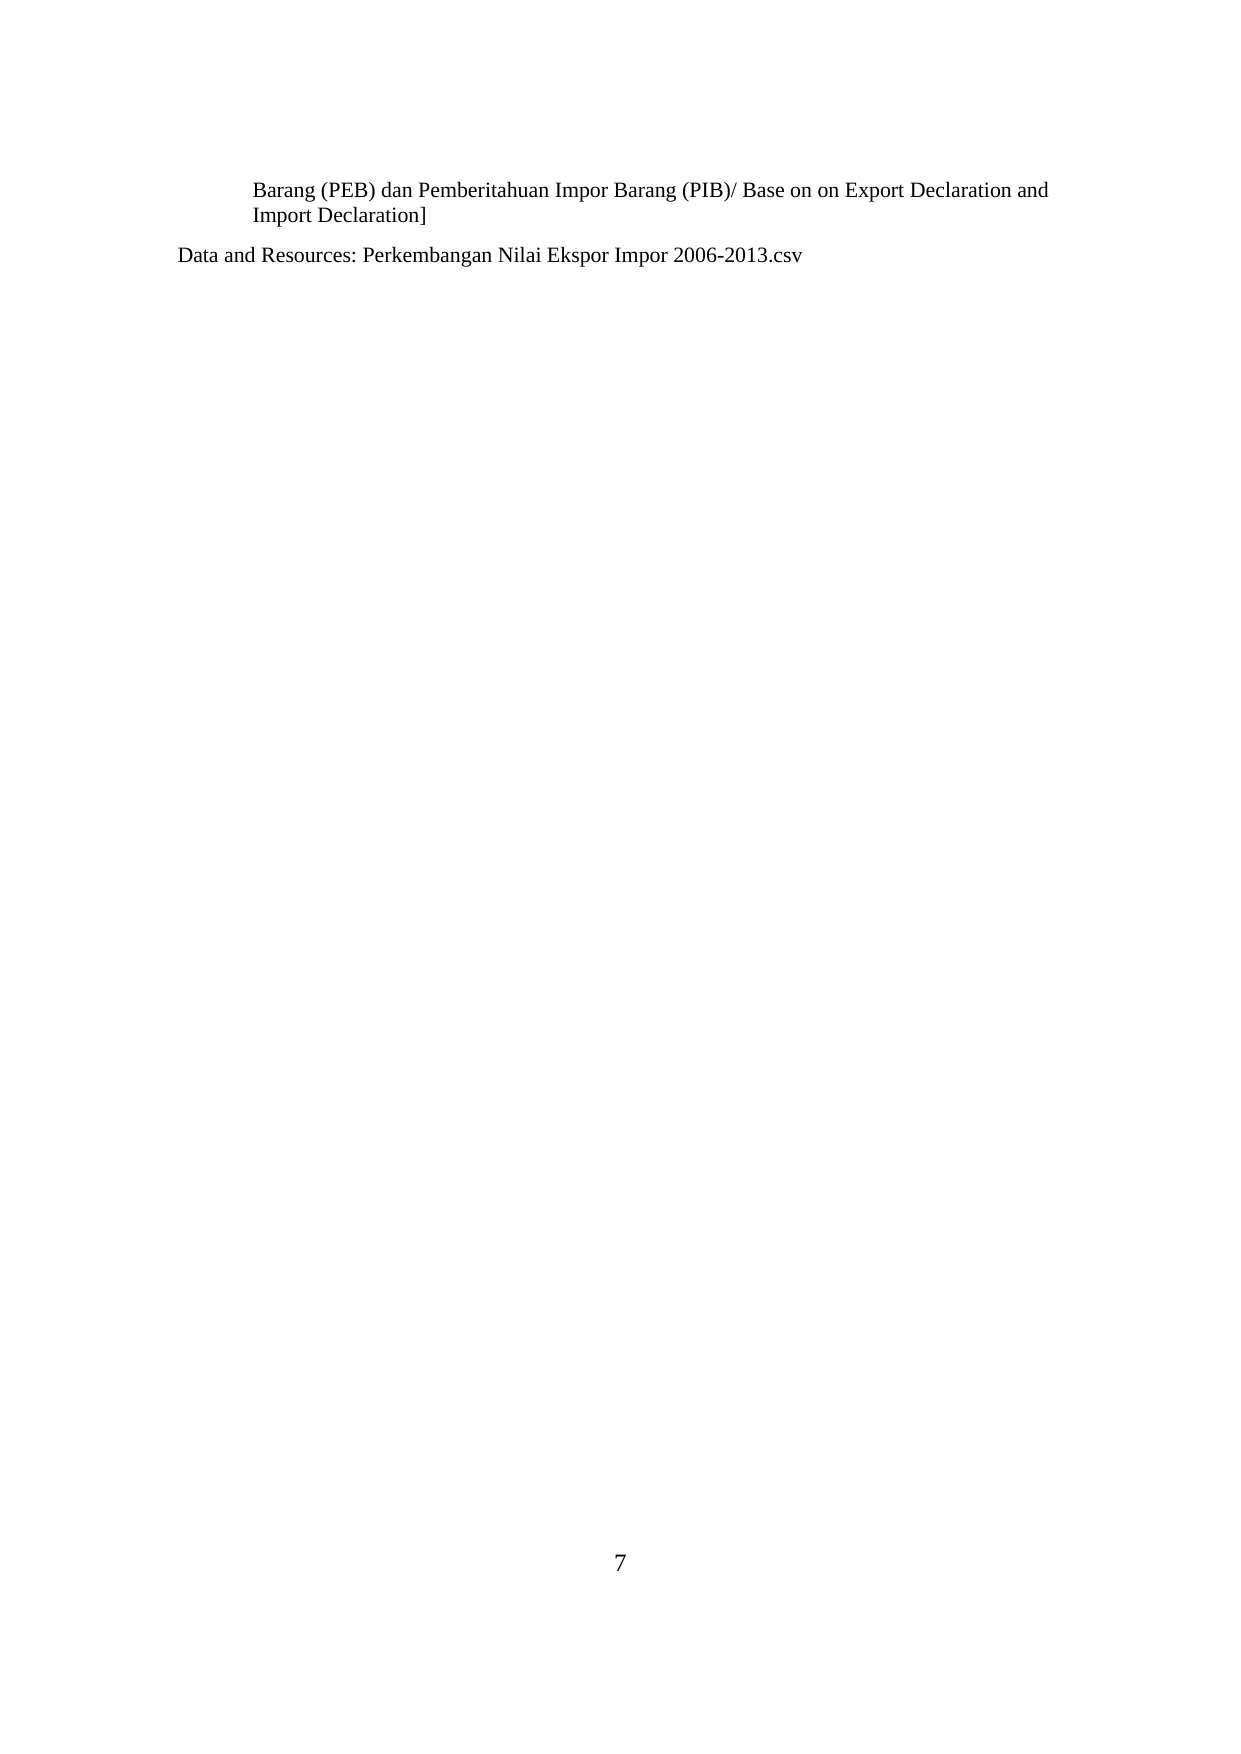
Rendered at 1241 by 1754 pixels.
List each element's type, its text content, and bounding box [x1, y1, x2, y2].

list Barang (PEB) dan Pemberitahuan Impor Barang (PIB)/ Base on on Export Declaration and Import Declaration] [215, 177, 1063, 228]
text Data and Resources: Perkembangan Nilai Ekspor Impor 2006-2013.csv [177, 242, 1063, 267]
